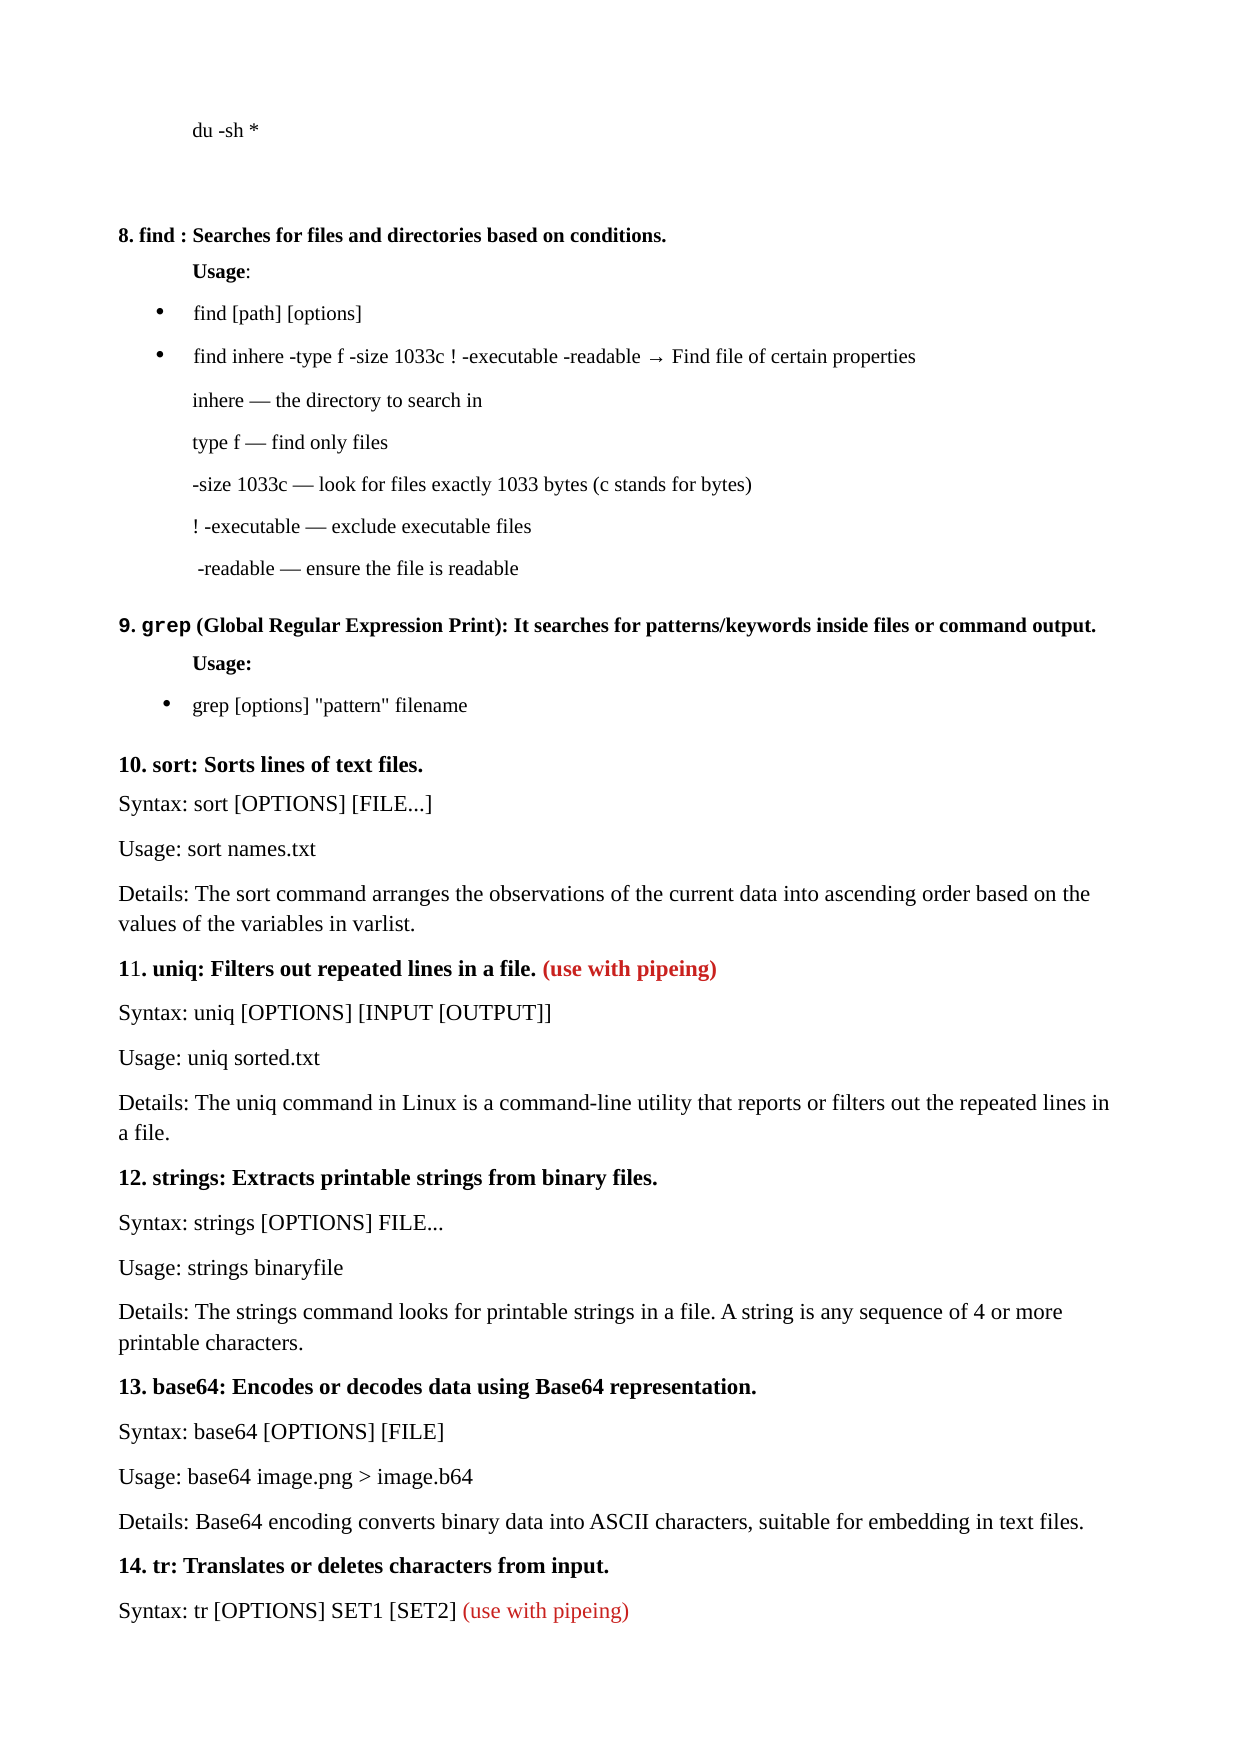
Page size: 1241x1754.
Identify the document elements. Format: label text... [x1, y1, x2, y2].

list Usage: [162, 259, 1122, 283]
text Usage: sort names.txt [118, 835, 1122, 861]
subtitle 8. find : Searches for files and directories based on conditions. [118, 222, 1122, 247]
text Syntax: base64 [OPTIONS] [FILE] [118, 1418, 1122, 1444]
list find [path] [options] [156, 301, 1122, 326]
list -readable — ensure the file is readable [162, 556, 1122, 580]
text Syntax: strings [OPTIONS] FILE... [118, 1209, 1122, 1235]
subtitle 9. grep (Global Regular Expression Print): It searches for patterns/keywords inside files or command output. [118, 613, 1122, 639]
text Usage: base64 image.png > image.b64 [118, 1463, 1122, 1489]
list Usage: [162, 651, 1122, 675]
text Details: The strings command looks for printable strings in a file. A string is any sequence of 4 or more printable characters. [118, 1298, 1122, 1355]
list -size 1033c — look for files exactly 1033 bytes (c stands for bytes) [162, 472, 1122, 496]
text Details: The uniq command in Linux is a command-line utility that reports or filters out the repeated lines in a file. [118, 1089, 1122, 1146]
text Details: The sort command arranges the observations of the current data into ascending order based on the values of the variables in varlist. [118, 879, 1122, 936]
text Details: Base64 encoding converts binary data into ASCII characters, suitable for embedding in text files. [118, 1508, 1122, 1534]
list grep [options] "pattern" filename [162, 693, 1122, 718]
text Syntax: sort [OPTIONS] [FILE...] [118, 790, 1122, 816]
text 12. strings: Extracts printable strings from binary files. [118, 1164, 1122, 1190]
list inhere — the directory to search in [162, 387, 1122, 412]
text Usage: strings binaryfile [118, 1253, 1122, 1280]
text 13. base64: Encodes or decodes data using Base64 representation. [118, 1373, 1122, 1400]
subtitle 10. sort: Sorts lines of text files. [118, 751, 1122, 777]
text du -sh * [192, 118, 1122, 142]
text Syntax: uniq [OPTIONS] [INPUT [OUTPUT]] [118, 999, 1122, 1026]
text 11. uniq: Filters out repeated lines in a file. (use with pipeing) [118, 954, 1122, 981]
list type f — find only files [162, 430, 1122, 454]
text 14. tr: Translates or deletes characters from input. [118, 1552, 1122, 1579]
text Usage: uniq sorted.txt [118, 1044, 1122, 1071]
list ! -executable — exclude executable files [162, 514, 1122, 538]
list find inhere -type f -size 1033c ! -executable -readable → Find file of certain properties [156, 344, 1122, 369]
text Syntax: tr [OPTIONS] SET1 [SET2] (use with pipeing) [118, 1597, 1122, 1624]
